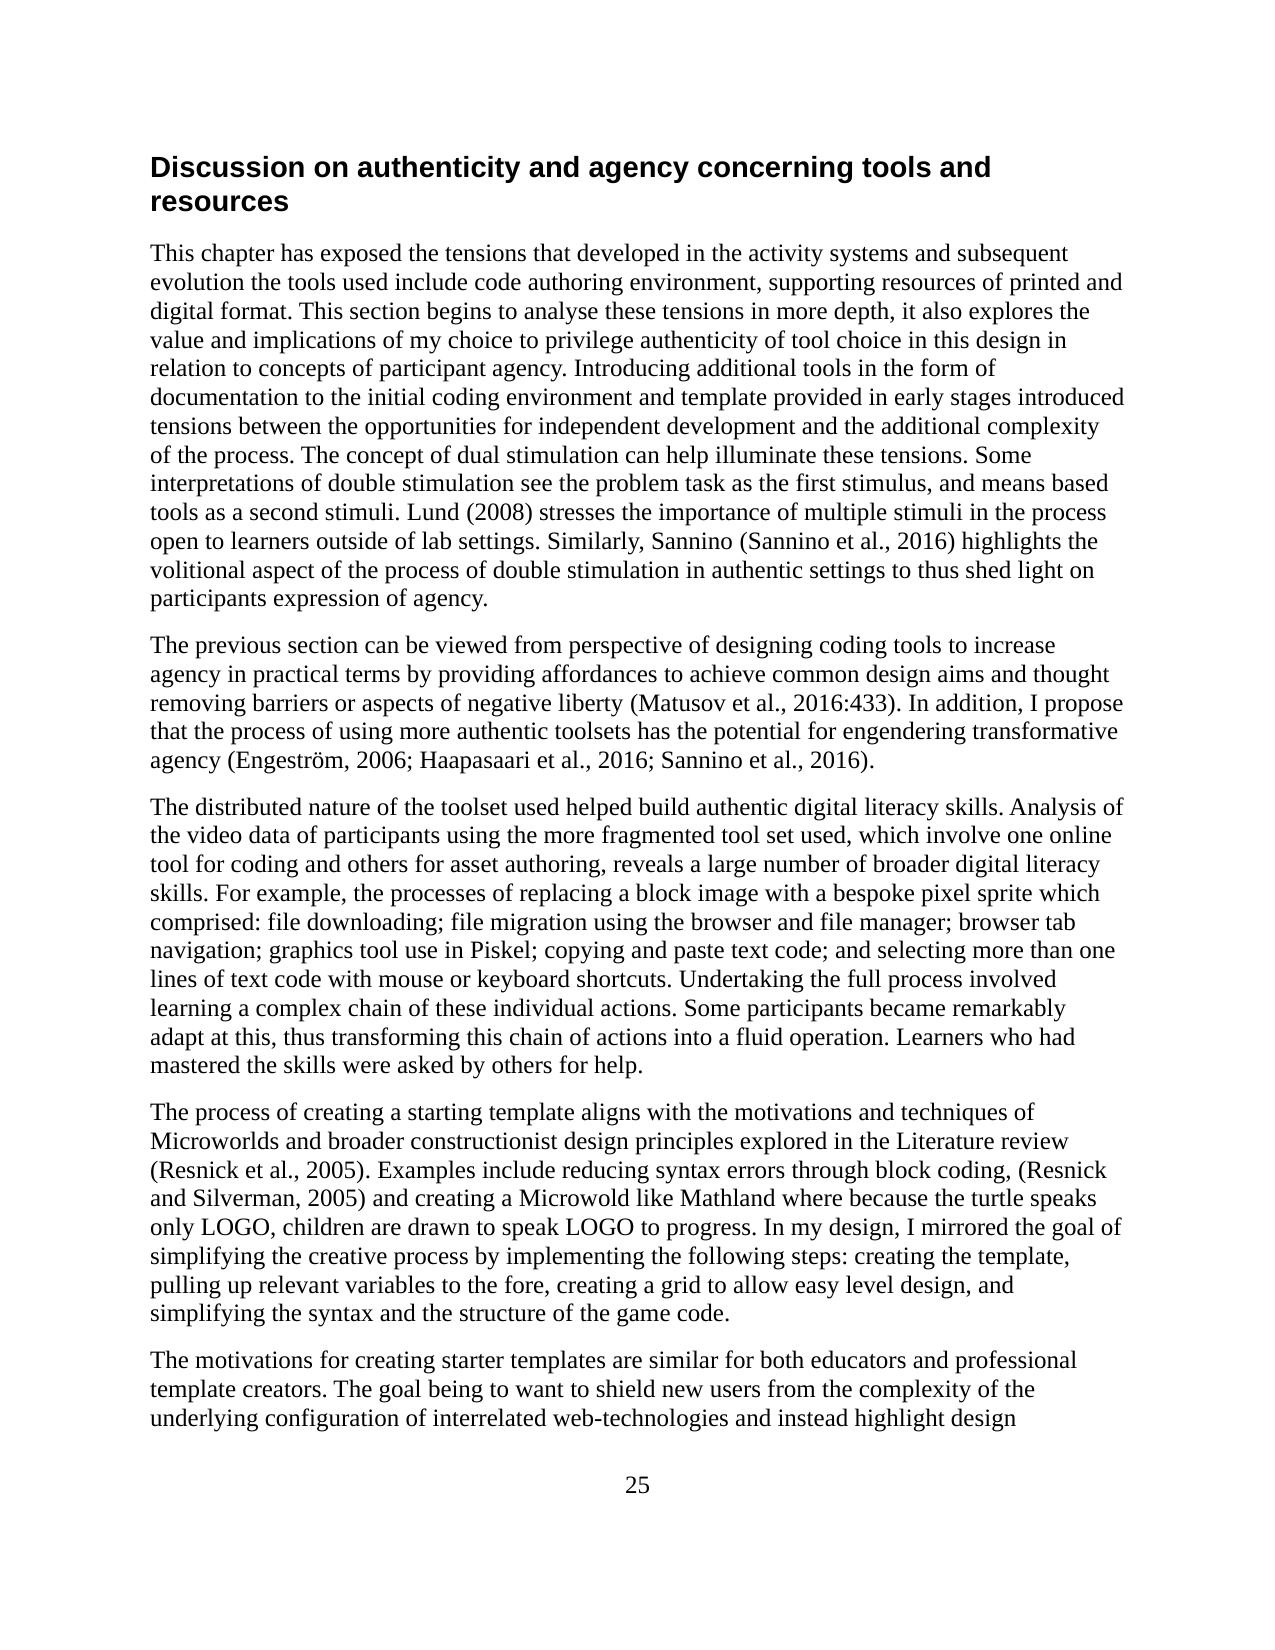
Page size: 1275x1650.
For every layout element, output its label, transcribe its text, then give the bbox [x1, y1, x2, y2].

text The process of creating a starting template aligns with the motivations and techniques of Microworlds and broader constructionist design principles explored in the Literature review (Resnick et al., 2005). Examples include reducing syntax errors through block coding, (Resnick and Silverman, 2005) and creating a Microwold like Mathland where because the turtle speaks only LOGO, children are drawn to speak LOGO to progress. In my design, I mirrored the goal of simplifying the creative process by implementing the following steps: creating the template, pulling up relevant variables to the fore, creating a grid to allow easy level design, and simplifying the syntax and the structure of the game code. [150, 1097, 1125, 1327]
subtitle Discussion on authenticity and agency concerning tools and resources [150, 150, 1125, 217]
text The previous section can be viewed from perspective of designing coding tools to increase agency in practical terms by providing affordances to achieve common design aims and thought removing barriers or aspects of negative liberty (Matusov et al., 2016:433). In addition, I propose that the process of using more authentic toolsets has the potential for engendering transformative agency (Engeström, 2006; Haapasaari et al., 2016; Sannino et al., 2016). [150, 630, 1125, 774]
text This chapter has exposed the tensions that developed in the activity systems and subsequent evolution the tools used include code authoring environment, supporting resources of printed and digital format. This section begins to analyse these tensions in more depth, it also explores the value and implications of my choice to privilege authenticity of tool choice in this design in relation to concepts of participant agency. Introducing additional tools in the form of documentation to the initial coding environment and template provided in early stages introduced tensions between the opportunities for independent development and the additional complexity of the process. The concept of dual stimulation can help illuminate these tensions. Some interpretations of double stimulation see the problem task as the first stimulus, and means based tools as a second stimuli. Lund (2008) stresses the importance of multiple stimuli in the process open to learners outside of lab settings. Similarly, Sannino (Sannino et al., 2016) highlights the volitional aspect of the process of double stimulation in authentic settings to thus shed light on participants expression of agency. [150, 238, 1125, 612]
text The distributed nature of the toolset used helped build authentic digital literacy skills. Analysis of the video data of participants using the more fragmented tool set used, which involve one online tool for coding and others for asset authoring, reveals a large number of broader digital literacy skills. For example, the processes of replacing a block image with a bespoke pixel sprite which comprised: file downloading; file migration using the browser and file manager; browser tab navigation; graphics tool use in Piskel; copying and paste text code; and selecting more than one lines of text code with mouse or keyboard shortcuts. Undertaking the full process involved learning a complex chain of these individual actions. Some participants became remarkably adapt at this, thus transforming this chain of actions into a fluid operation. Learners who had mastered the skills were asked by others for help. [150, 792, 1125, 1079]
text The motivations for creating starter templates are similar for both educators and professional template creators. The goal being to want to shield new users from the complexity of the underlying configuration of interrelated web-technologies and instead highlight design [150, 1345, 1125, 1431]
